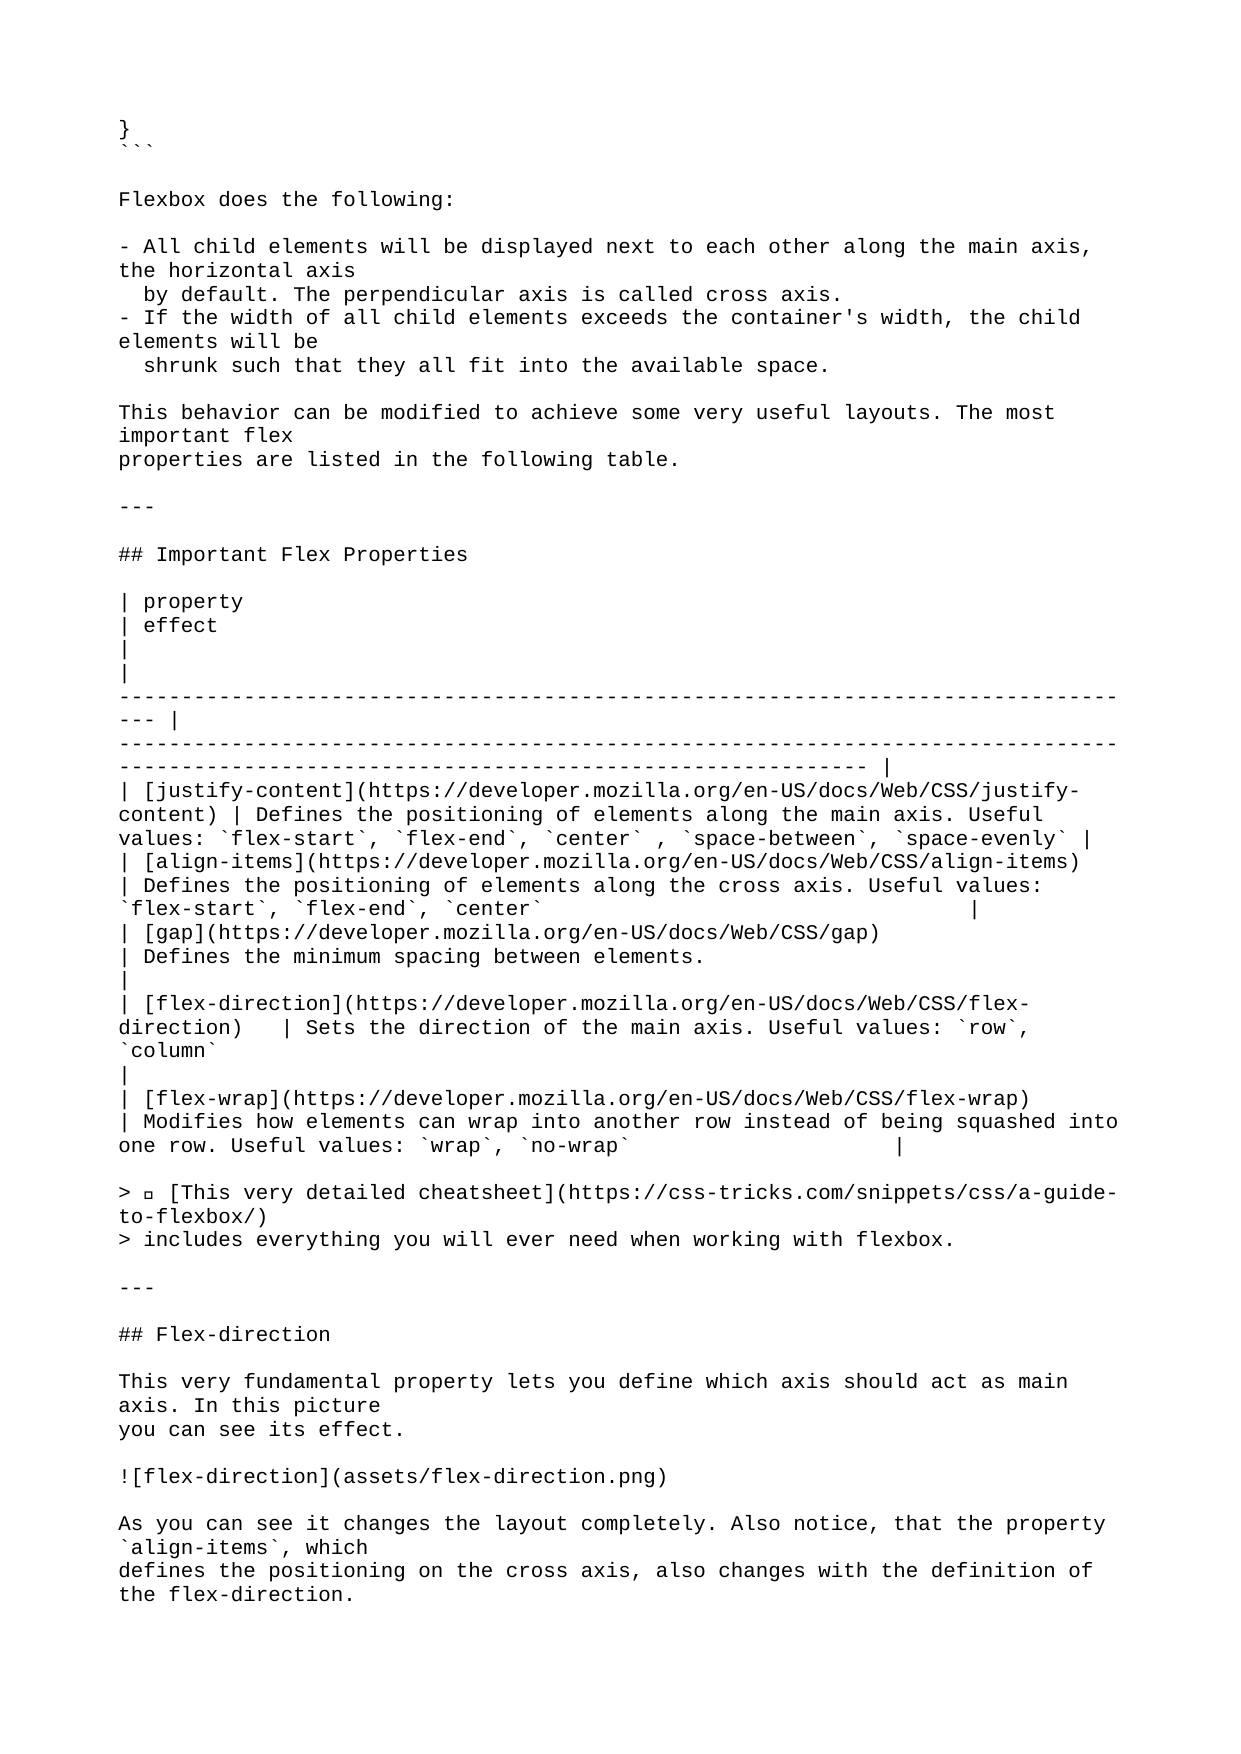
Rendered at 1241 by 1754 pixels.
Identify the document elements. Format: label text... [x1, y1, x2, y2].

text - If the width of all child elements exceeds the container's width, the child elements will be [118, 307, 1122, 354]
text This behavior can be modified to achieve some very useful layouts. The most important flex [118, 402, 1122, 449]
text | [gap](https://developer.mozilla.org/en-US/docs/Web/CSS/gap) | Defines the minimum spacing between elements. | [118, 922, 1122, 993]
text --- [118, 496, 1122, 520]
text - All child elements will be displayed next to each other along the main axis, the horizontal axis [118, 236, 1122, 284]
text ``` [118, 142, 1122, 165]
text properties are listed in the following table. [118, 449, 1122, 473]
text | ----------------------------------------------------------------------------------- | -------------------------------------------------------------------------------------------------------------------------------------------- | [118, 662, 1122, 780]
text you can see its effect. [118, 1419, 1122, 1442]
text This very fundamental property lets you define which axis should act as main axis. In this picture [118, 1371, 1122, 1419]
text > includes everything you will ever need when working with flexbox. [118, 1229, 1122, 1253]
text | [justify-content](https://developer.mozilla.org/en-US/docs/Web/CSS/justify-content) | Defines the positioning of elements along the main axis. Useful values: `flex-start`, `flex-end`, `center` , `space-between`, `space-evenly` | [118, 780, 1122, 851]
text ## Flex-direction [118, 1324, 1122, 1348]
text } [118, 118, 1122, 142]
text | [flex-direction](https://developer.mozilla.org/en-US/docs/Web/CSS/flex-direction) | Sets the direction of the main axis. Useful values: `row`, `column` | [118, 993, 1122, 1088]
text | [align-items](https://developer.mozilla.org/en-US/docs/Web/CSS/align-items) | Defines the positioning of elements along the cross axis. Useful values: `flex-start`, `flex-end`, `center` | [118, 851, 1122, 922]
text ## Important Flex Properties [118, 544, 1122, 567]
text Flexbox does the following: [118, 189, 1122, 213]
text | property | effect | [118, 591, 1122, 662]
text --- [118, 1277, 1122, 1300]
text shrunk such that they all fit into the available space. [118, 354, 1122, 378]
text ![flex-direction](assets/flex-direction.png) [118, 1466, 1122, 1489]
text As you can see it changes the layout completely. Also notice, that the property `align-items`, which [118, 1513, 1122, 1561]
text by default. The perpendicular axis is called cross axis. [118, 284, 1122, 307]
text > 💡 [This very detailed cheatsheet](https://css-tricks.com/snippets/css/a-guide-to-flexbox/) [118, 1182, 1122, 1229]
text defines the positioning on the cross axis, also changes with the definition of the flex-direction. [118, 1561, 1122, 1608]
text | [flex-wrap](https://developer.mozilla.org/en-US/docs/Web/CSS/flex-wrap) | Modifies how elements can wrap into another row instead of being squashed into one row. Useful values: `wrap`, `no-wrap` | [118, 1088, 1122, 1158]
